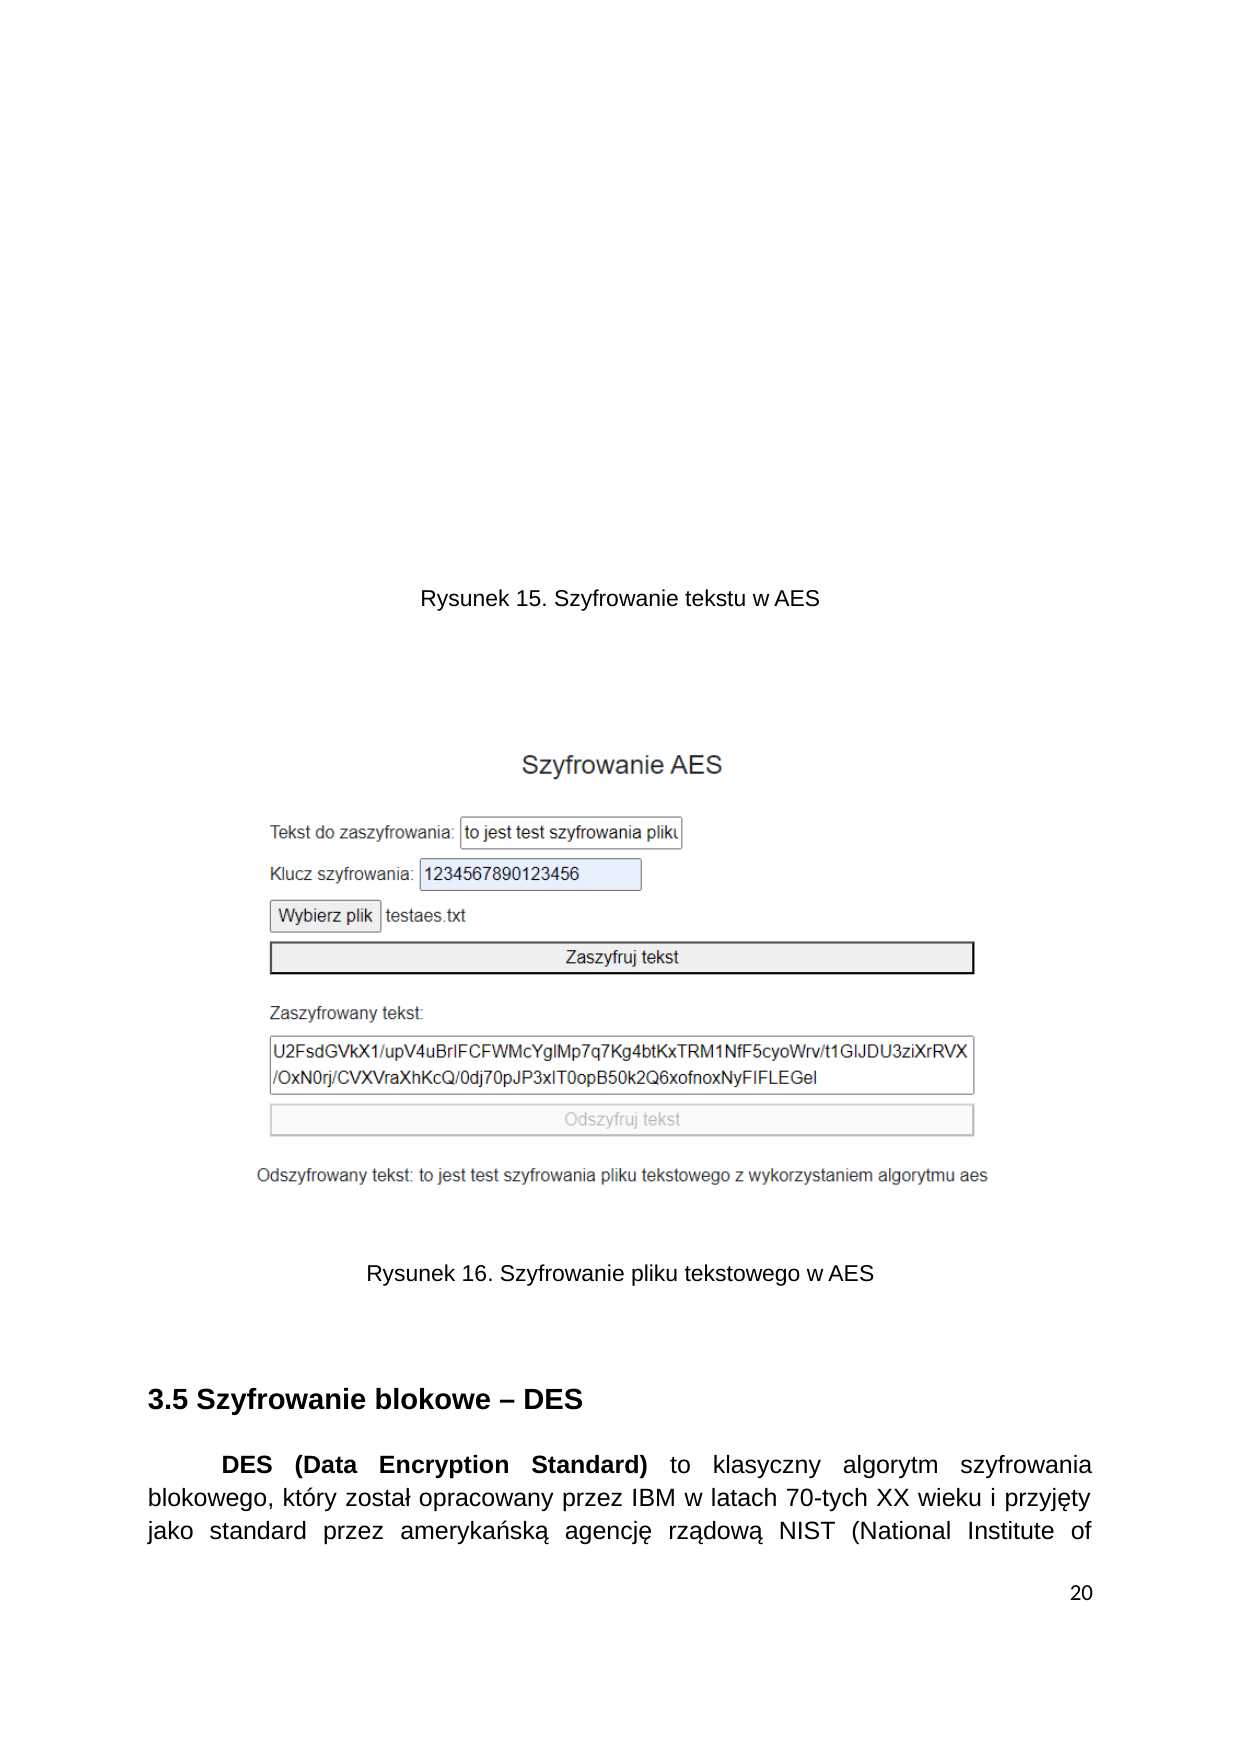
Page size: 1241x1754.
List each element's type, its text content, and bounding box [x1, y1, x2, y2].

text 3.5 Szyfrowanie blokowe – DES [148, 1382, 1093, 1416]
picture [213, 707, 1027, 1223]
text Rysunek 16. Szyfrowanie pliku tekstowego w AES [148, 707, 1093, 1286]
text DES (Data Encryption Standard) to klasyczny algorytm szyfrowania blokowego, który został opracowany przez IBM w latach 70-tych XX wieku i przyjęty jako standard przez amerykańską agencję rządową NIST (National Institute of [148, 1450, 1093, 1545]
text Rysunek 15. Szyfrowanie tekstu w AES [148, 585, 1093, 611]
